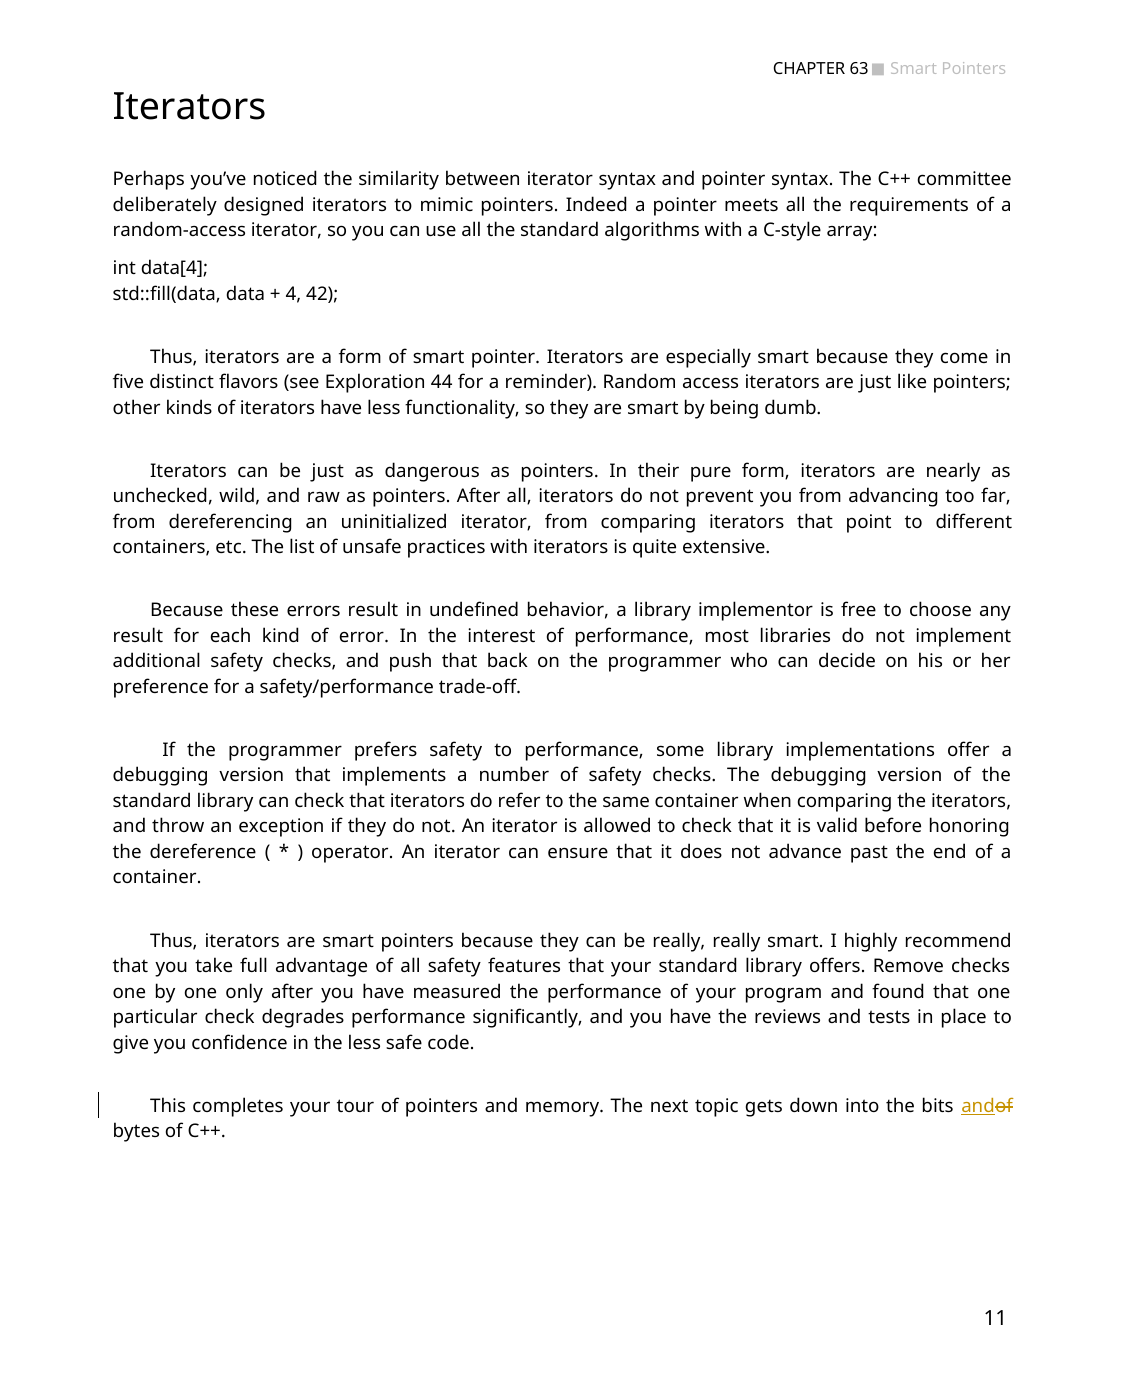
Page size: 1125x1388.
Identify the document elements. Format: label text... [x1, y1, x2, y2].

text Perhaps you’ve noticed the similarity between iterator syntax and pointer syntax. The C++ committee deliberately designed iterators to mimic pointers. Indeed a pointer meets all the requirements of a random-access iterator, so you can use all the standard algorithms with a C-style array: [112, 165, 1012, 242]
subtitle Iterators [112, 79, 1012, 130]
text This completes your tour of pointers and memory. The next topic gets down into the bits and bytes of C++. [112, 1092, 1012, 1143]
text Because these errors result in undefined behavior, a library implementor is free to choose any result for each kind of error. In the interest of performance, most libraries do not implement additional safety checks, and push that back on the programmer who can decide on his or her preference for a safety/performance trade-off. [112, 597, 1012, 699]
text If the programmer prefers safety to performance, some library implementations offer a debugging version that implements a number of safety checks. The debugging version of the standard library can check that iterators do refer to the same container when comparing the iterators, and throw an exception if they do not. An iterator is allowed to check that it is valid before honoring the dereference ( * ) operator. An iterator can ensure that it does not advance past the end of a container. [112, 736, 1012, 889]
text int data[4]; [112, 254, 1012, 280]
text std::fill(data, data + 4, 42); [112, 280, 1012, 306]
text Thus, iterators are a form of smart pointer. Iterators are especially smart because they come in five distinct flavors (see Exploration 44 for a reminder). Random access iterators are just like pointers; other kinds of iterators have less functionality, so they are smart by being dumb. [112, 343, 1012, 419]
text Iterators can be just as dangerous as pointers. In their pure form, iterators are nearly as unchecked, wild, and raw as pointers. After all, iterators do not prevent you from advancing too far, from dereferencing an uninitialized iterator, from comparing iterators that point to different containers, etc. The list of unsafe practices with iterators is quite extensive. [112, 457, 1012, 559]
text Thus, iterators are smart pointers because they can be really, really smart. I highly recommend that you take full advantage of all safety features that your standard library offers. Remove checks one by one only after you have measured the performance of your program and found that one particular check degrades performance significantly, and you have the reviews and tests in place to give you confidence in the less safe code. [112, 927, 1012, 1054]
